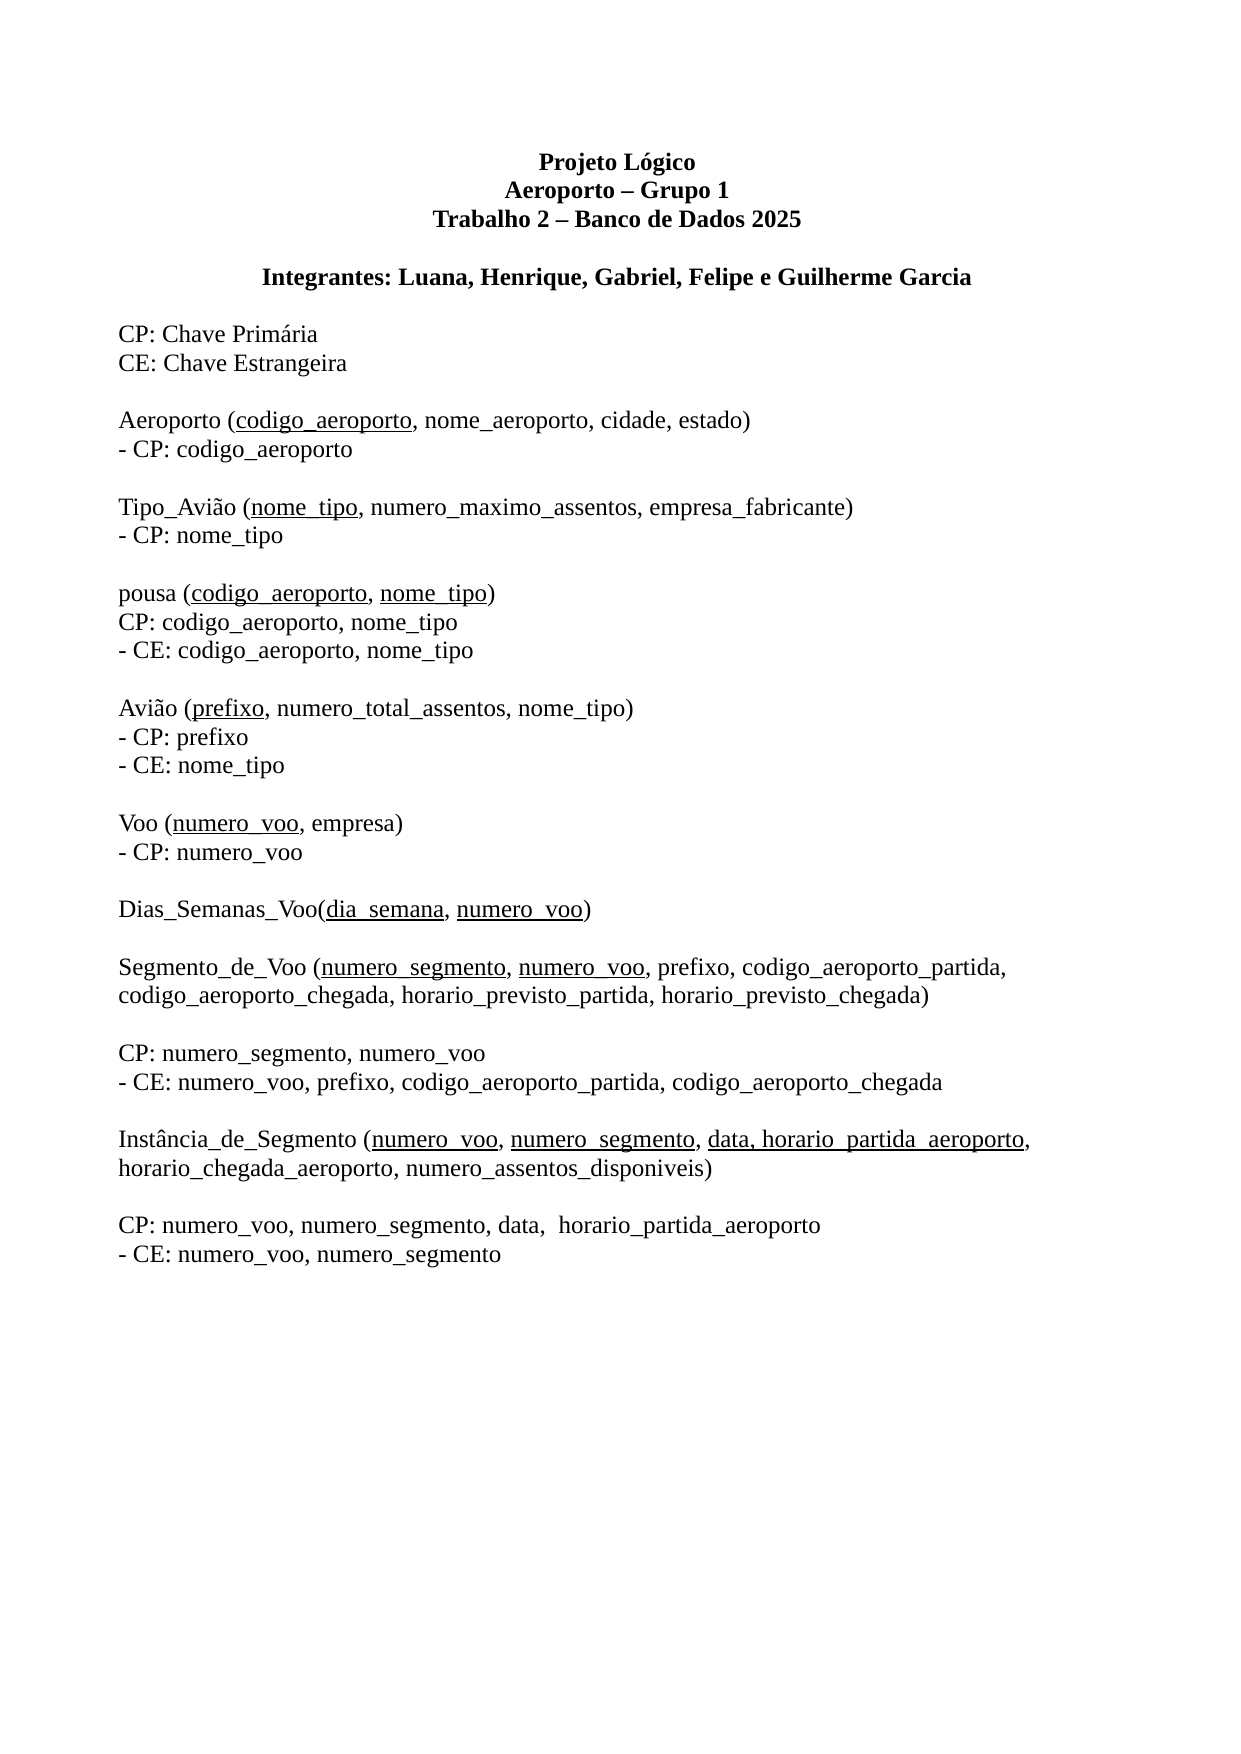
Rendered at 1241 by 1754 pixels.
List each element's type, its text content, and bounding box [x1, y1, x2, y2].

text CP: codigo_aeroporto, nome_tipo [118, 607, 1122, 636]
text Projeto Lógico [118, 118, 1122, 176]
text - CP: prefixo [118, 722, 1122, 751]
text CE: Chave Estrangeira [118, 348, 1122, 377]
text - CE: codigo_aeroporto, nome_tipo [118, 636, 1122, 664]
text CP: Chave Primária [118, 319, 1122, 348]
text Instância_de_Segmento (numero_voo, numero_segmento, data, horario_partida_aeroporto, horario_chegada_aeroporto, numero_assentos_disponiveis) [118, 1124, 1122, 1182]
text Avião (prefixo, numero_total_assentos, nome_tipo) [118, 693, 1122, 722]
text CP: numero_voo, numero_segmento, data, horario_partida_aeroporto [118, 1211, 1122, 1239]
text Dias_Semanas_Voo(dia_semana, numero_voo) [118, 894, 1122, 923]
text Trabalho 2 – Banco de Dados 2025 Integrantes: Luana, Henrique, Gabriel, Felipe e Guilherme Garcia [118, 204, 1122, 291]
text - CP: nome_tipo [118, 521, 1122, 549]
text Aeroporto – Grupo 1 [118, 176, 1122, 204]
text Segmento_de_Voo (numero_segmento, numero_voo, prefixo, codigo_aeroporto_partida, codigo_aeroporto_chegada, horario_previsto_partida, horario_previsto_chegada) [118, 952, 1122, 1009]
text - CE: numero_voo, prefixo, codigo_aeroporto_partida, codigo_aeroporto_chegada [118, 1067, 1122, 1096]
text - CE: numero_voo, numero_segmento [118, 1239, 1122, 1268]
text - CP: codigo_aeroporto [118, 434, 1122, 463]
text pousa (codigo_aeroporto, nome_tipo) [118, 578, 1122, 607]
text Aeroporto (codigo_aeroporto, nome_aeroporto, cidade, estado) [118, 406, 1122, 434]
text Tipo_Avião (nome_tipo, numero_maximo_assentos, empresa_fabricante) [118, 492, 1122, 521]
text - CE: nome_tipo [118, 751, 1122, 779]
text CP: numero_segmento, numero_voo [118, 1038, 1122, 1067]
text Voo (numero_voo, empresa) [118, 808, 1122, 837]
text - CP: numero_voo [118, 837, 1122, 866]
